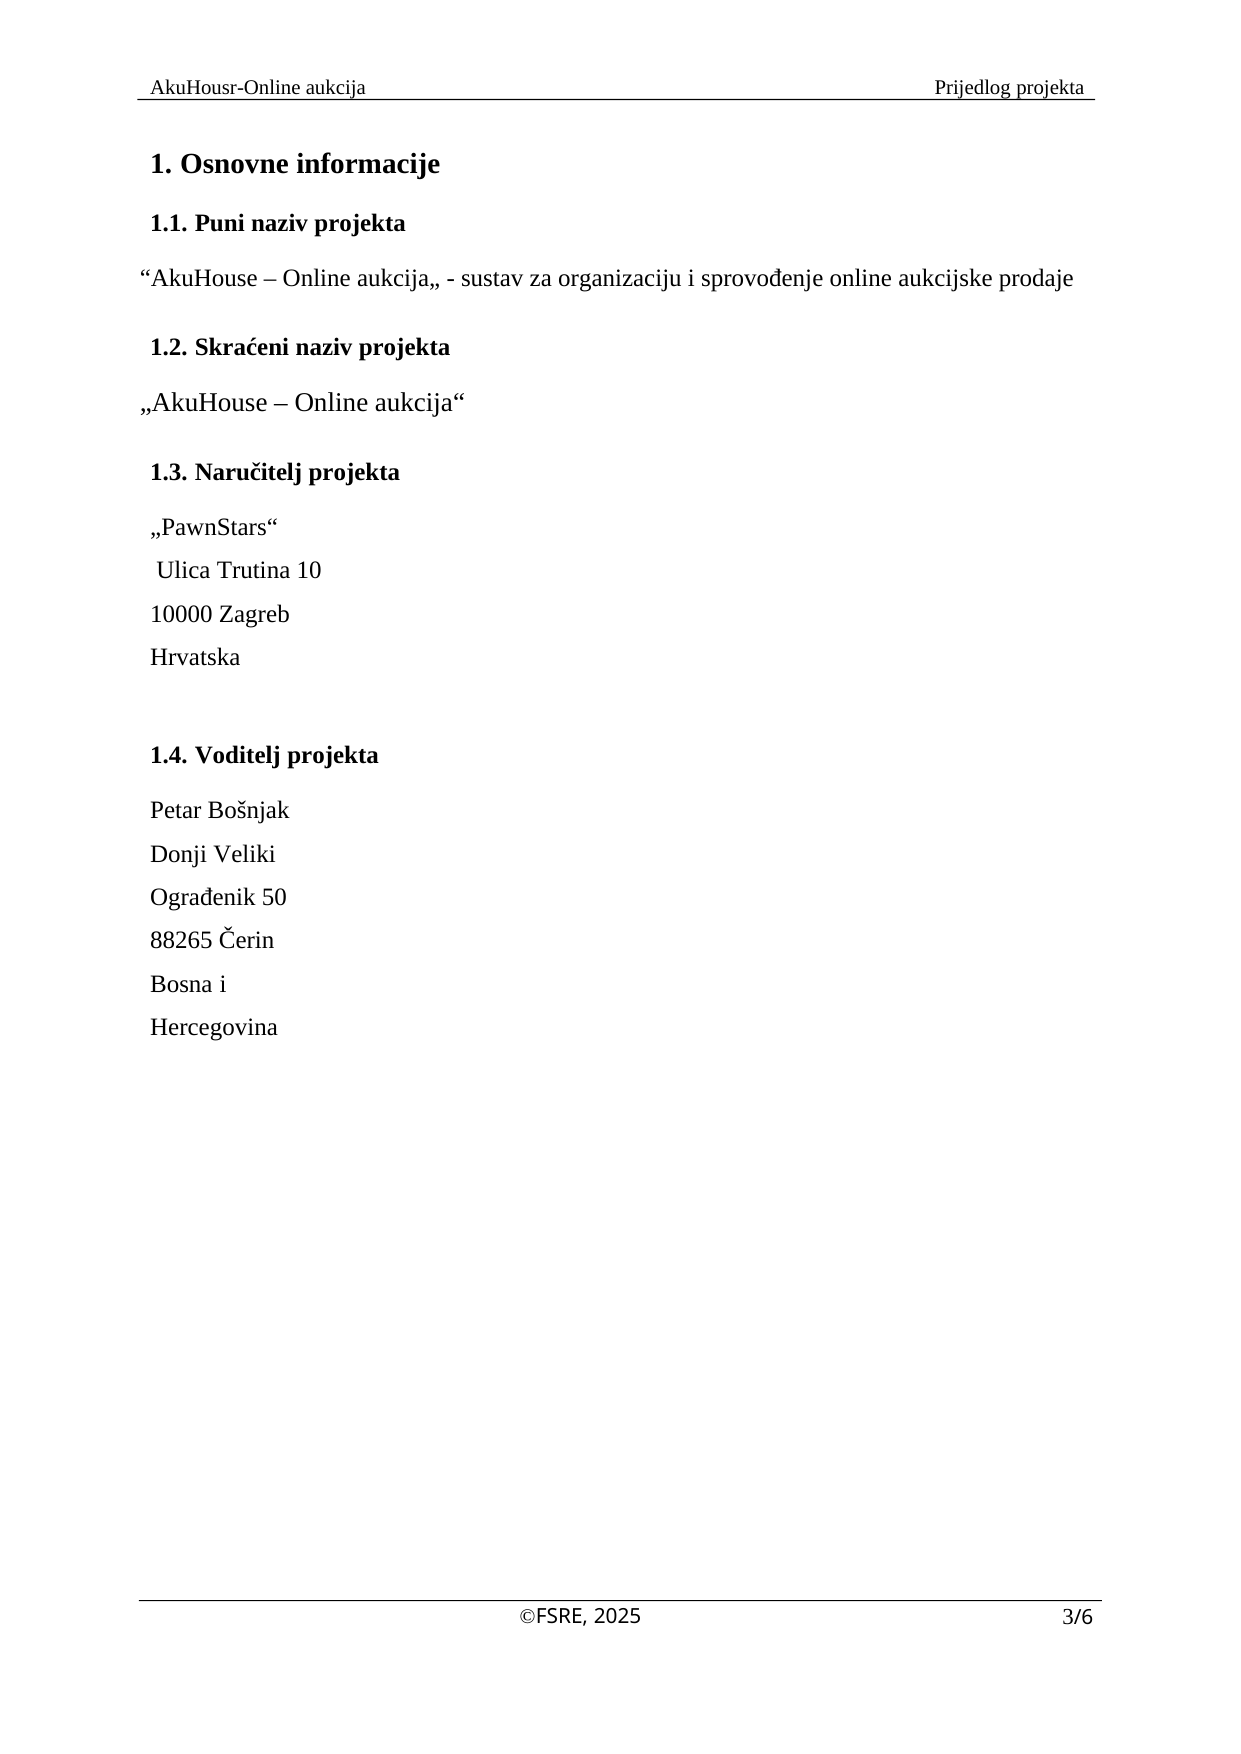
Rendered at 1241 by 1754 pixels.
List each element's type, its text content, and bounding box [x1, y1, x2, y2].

subtitle Voditelj projekta [150, 741, 1132, 769]
text „PawnStars“ [150, 512, 371, 541]
text 10000 Zagreb Hrvatska [150, 599, 291, 671]
subtitle Naručitelj projekta [150, 457, 1132, 486]
text “AkuHouse – Online aukcija„ - sustav za organizaciju i sprovođenje online aukcijske prodaje [139, 263, 1132, 292]
text Donji Veliki Ograđenik 50 [150, 839, 348, 911]
text Ulica Trutina 10 [150, 555, 371, 584]
text „AkuHouse – Online aukcija“ [139, 386, 1132, 417]
subtitle Skraćeni naziv projekta [150, 332, 1132, 361]
text 88265 Čerin [150, 926, 348, 954]
subtitle Osnovne informacije [150, 146, 1132, 179]
subtitle Puni naziv projekta [150, 208, 1132, 237]
text Petar Bošnjak [150, 796, 299, 824]
text Bosna i Hercegovina [150, 969, 348, 1041]
